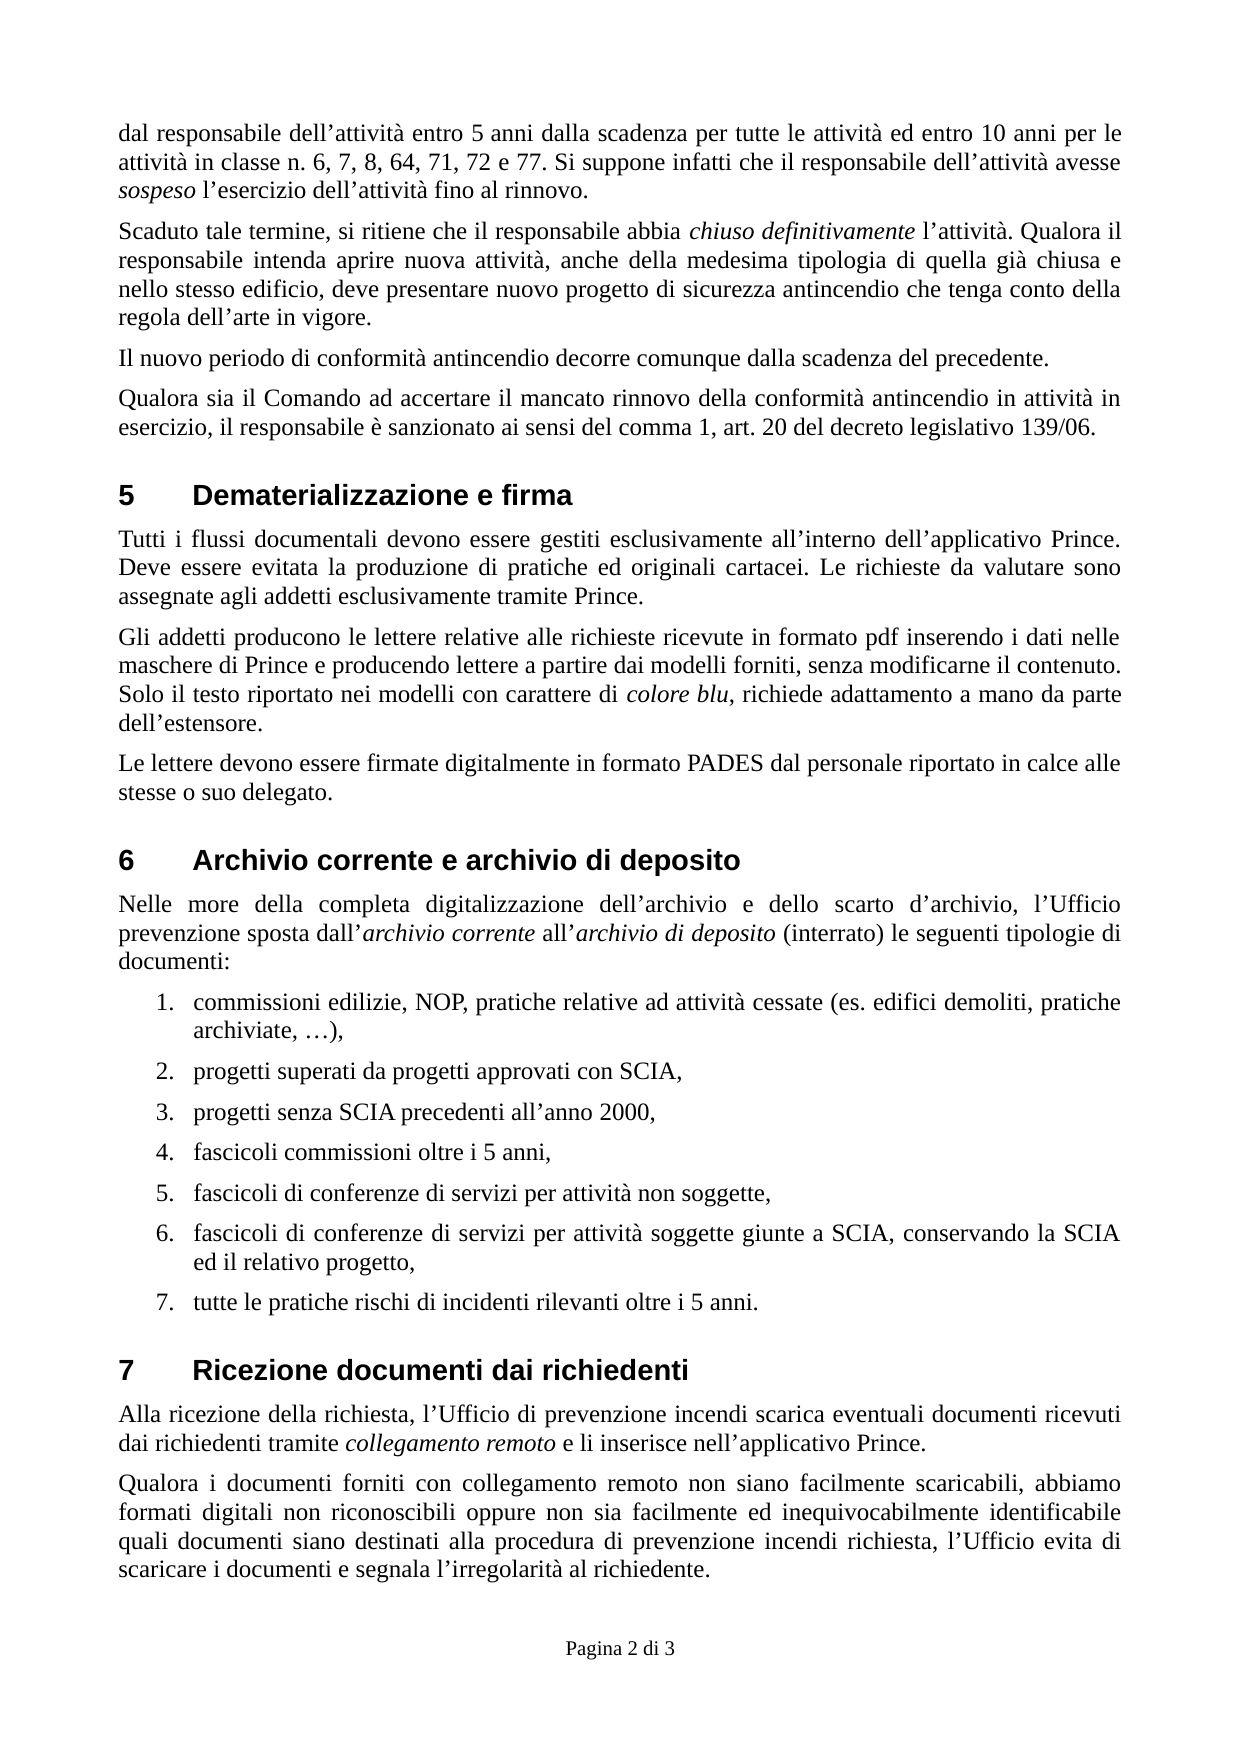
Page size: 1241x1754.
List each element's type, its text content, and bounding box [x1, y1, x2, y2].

text dal responsabile dell’attività entro 5 anni dalla scadenza per tutte le attività ed entro 10 anni per le attività in classe n. 6, 7, 8, 64, 71, 72 e 77. Si suppone infatti che il responsabile dell’attività avesse sospeso l’esercizio dell’attività fino al rinnovo. [118, 118, 1122, 204]
text Scaduto tale termine, si ritiene che il responsabile abbia chiuso definitivamente l’attività. Qualora il responsabile intenda aprire nuova attività, anche della medesima tipologia di quella già chiusa e nello stesso edificio, deve presentare nuovo progetto di sicurezza antincendio che tenga conto della regola dell’arte in vigore. [118, 216, 1122, 331]
list fascicoli di conferenze di servizi per attività soggette giunte a SCIA, conservando la SCIA ed il relativo progetto, [156, 1218, 1122, 1276]
text Qualora i documenti forniti con collegamento remoto non siano facilmente scaricabili, abbiamo formati digitali non riconoscibili oppure non sia facilmente ed inequivocabilmente identificabile quali documenti siano destinati alla procedura di prevenzione incendi richiesta, l’Ufficio evita di scaricare i documenti e segnala l’irregolarità al richiedente. [118, 1468, 1122, 1583]
list fascicoli di conferenze di servizi per attività non soggette, [156, 1178, 1122, 1206]
list fascicoli commissioni oltre i 5 anni, [156, 1137, 1122, 1166]
text Qualora sia il Comando ad accertare il mancato rinnovo della conformità antincendio in attività in esercizio, il responsabile è sanzionato ai sensi del comma 1, art. 20 del decreto legislativo 139/06. [118, 383, 1122, 441]
text Alla ricezione della richiesta, l’Ufficio di prevenzione incendi scarica eventuali documenti ricevuti dai richiedenti tramite collegamento remoto e li inserisce nell’applicativo Prince. [118, 1399, 1122, 1457]
list commissioni edilizie, NOP, pratiche relative ad attività cessate (es. edifici demoliti, pratiche archiviate, …), [156, 987, 1122, 1044]
subtitle Archivio corrente e archivio di deposito [118, 843, 1122, 876]
text Il nuovo periodo di conformità antincendio decorre comunque dalla scadenza del precedente. [118, 343, 1122, 372]
subtitle Ricezione documenti dai richiedenti [118, 1353, 1122, 1387]
list tutte le pratiche rischi di incidenti rilevanti oltre i 5 anni. [156, 1287, 1122, 1316]
text Le lettere devono essere firmate digitalmente in formato PADES dal personale riportato in calce alle stesse o suo delegato. [118, 748, 1122, 806]
text Nelle more della completa digitalizzazione dell’archivio e dello scarto d’archivio, l’Ufficio prevenzione sposta dall’archivio corrente all’archivio di deposito (interrato) le seguenti tipologie di documenti: [118, 889, 1122, 975]
list progetti superati da progetti approvati con SCIA, [156, 1056, 1122, 1085]
text Gli addetti producono le lettere relative alle richieste ricevute in formato pdf inserendo i dati nelle maschere di Prince e producendo lettere a partire dai modelli forniti, senza modificarne il contenuto. Solo il testo riportato nei modelli con carattere di colore blu, richiede adattamento a mano da parte dell’estensore. [118, 622, 1122, 737]
text Tutti i flussi documentali devono essere gestiti esclusivamente all’interno dell’applicativo Prince. Deve essere evitata la produzione di pratiche ed originali cartacei. Le richieste da valutare sono assegnate agli addetti esclusivamente tramite Prince. [118, 524, 1122, 610]
list progetti senza SCIA precedenti all’anno 2000, [156, 1097, 1122, 1125]
subtitle Dematerializzazione e firma [118, 478, 1122, 511]
